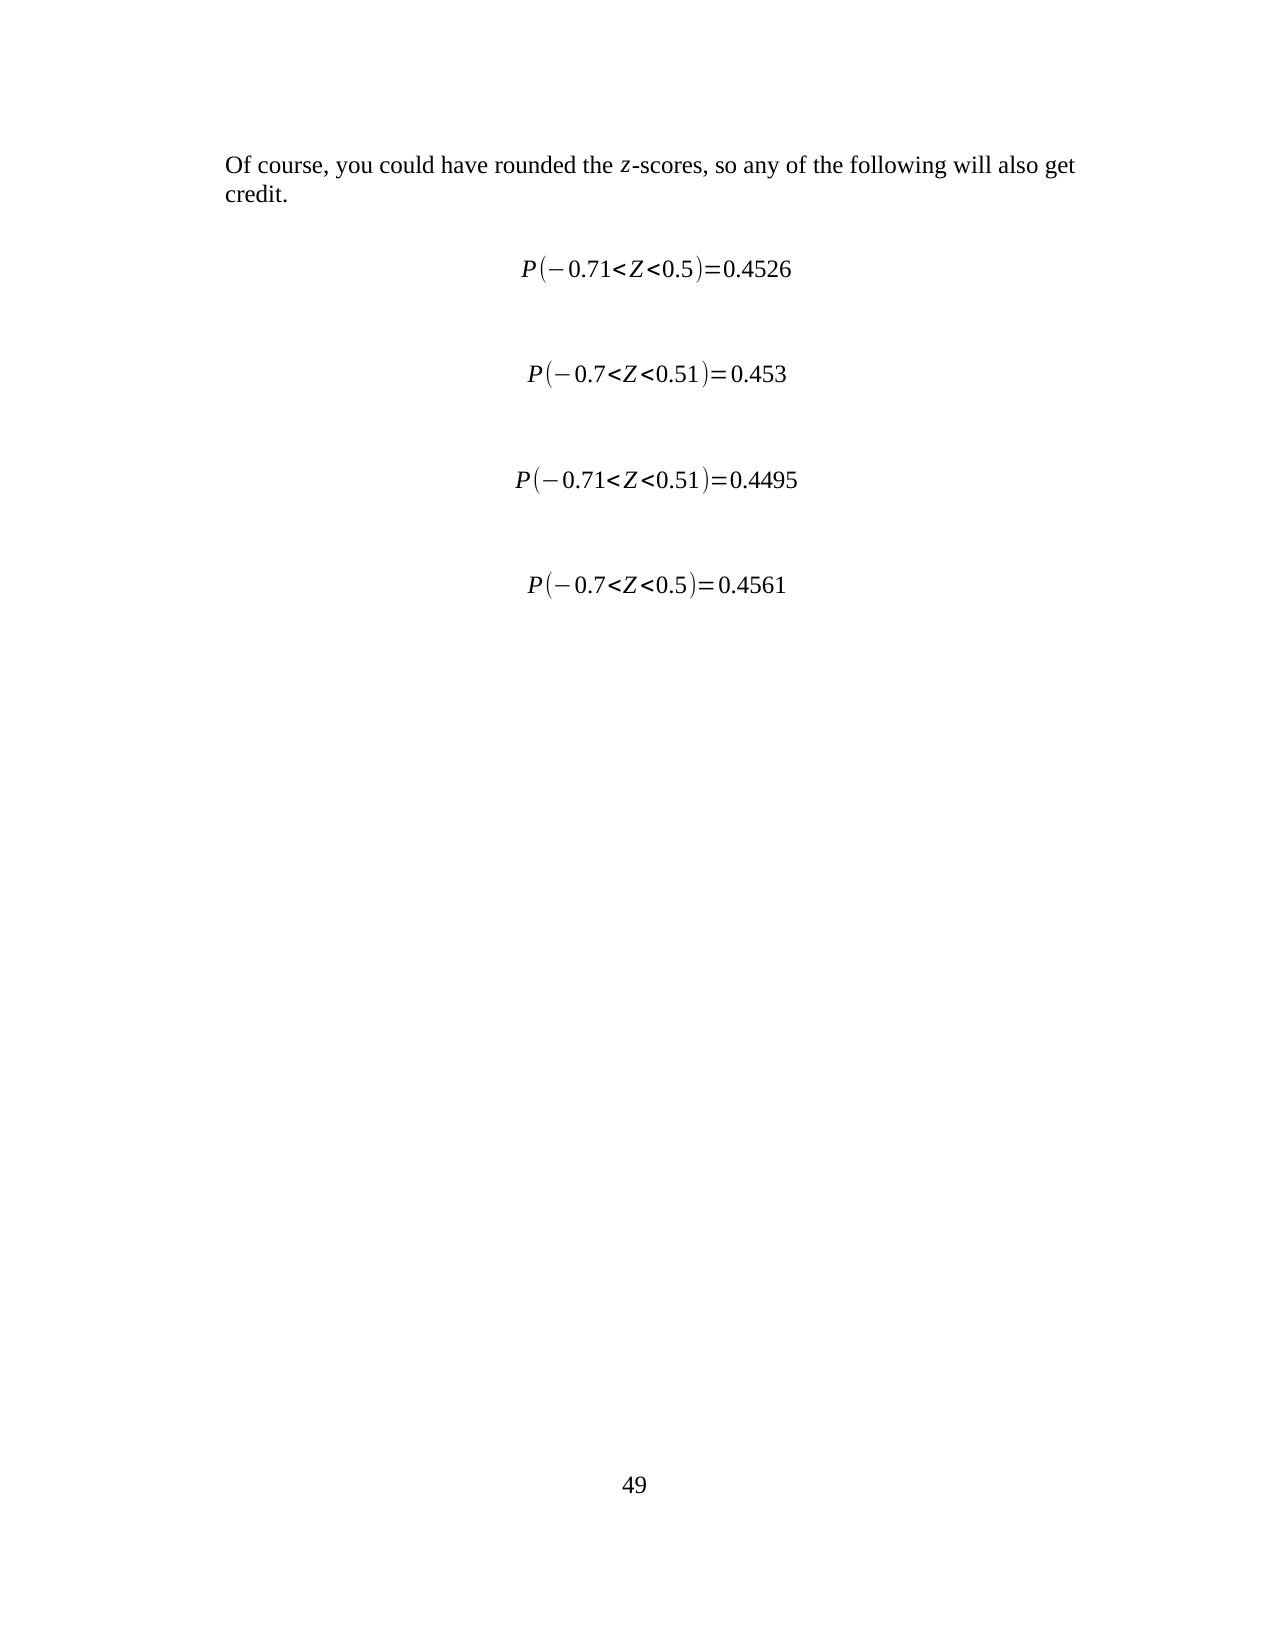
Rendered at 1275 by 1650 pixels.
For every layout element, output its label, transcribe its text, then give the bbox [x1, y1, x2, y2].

list Of course, you could have rounded the -scores, so any of the following will also get credit. [187, 150, 1125, 207]
